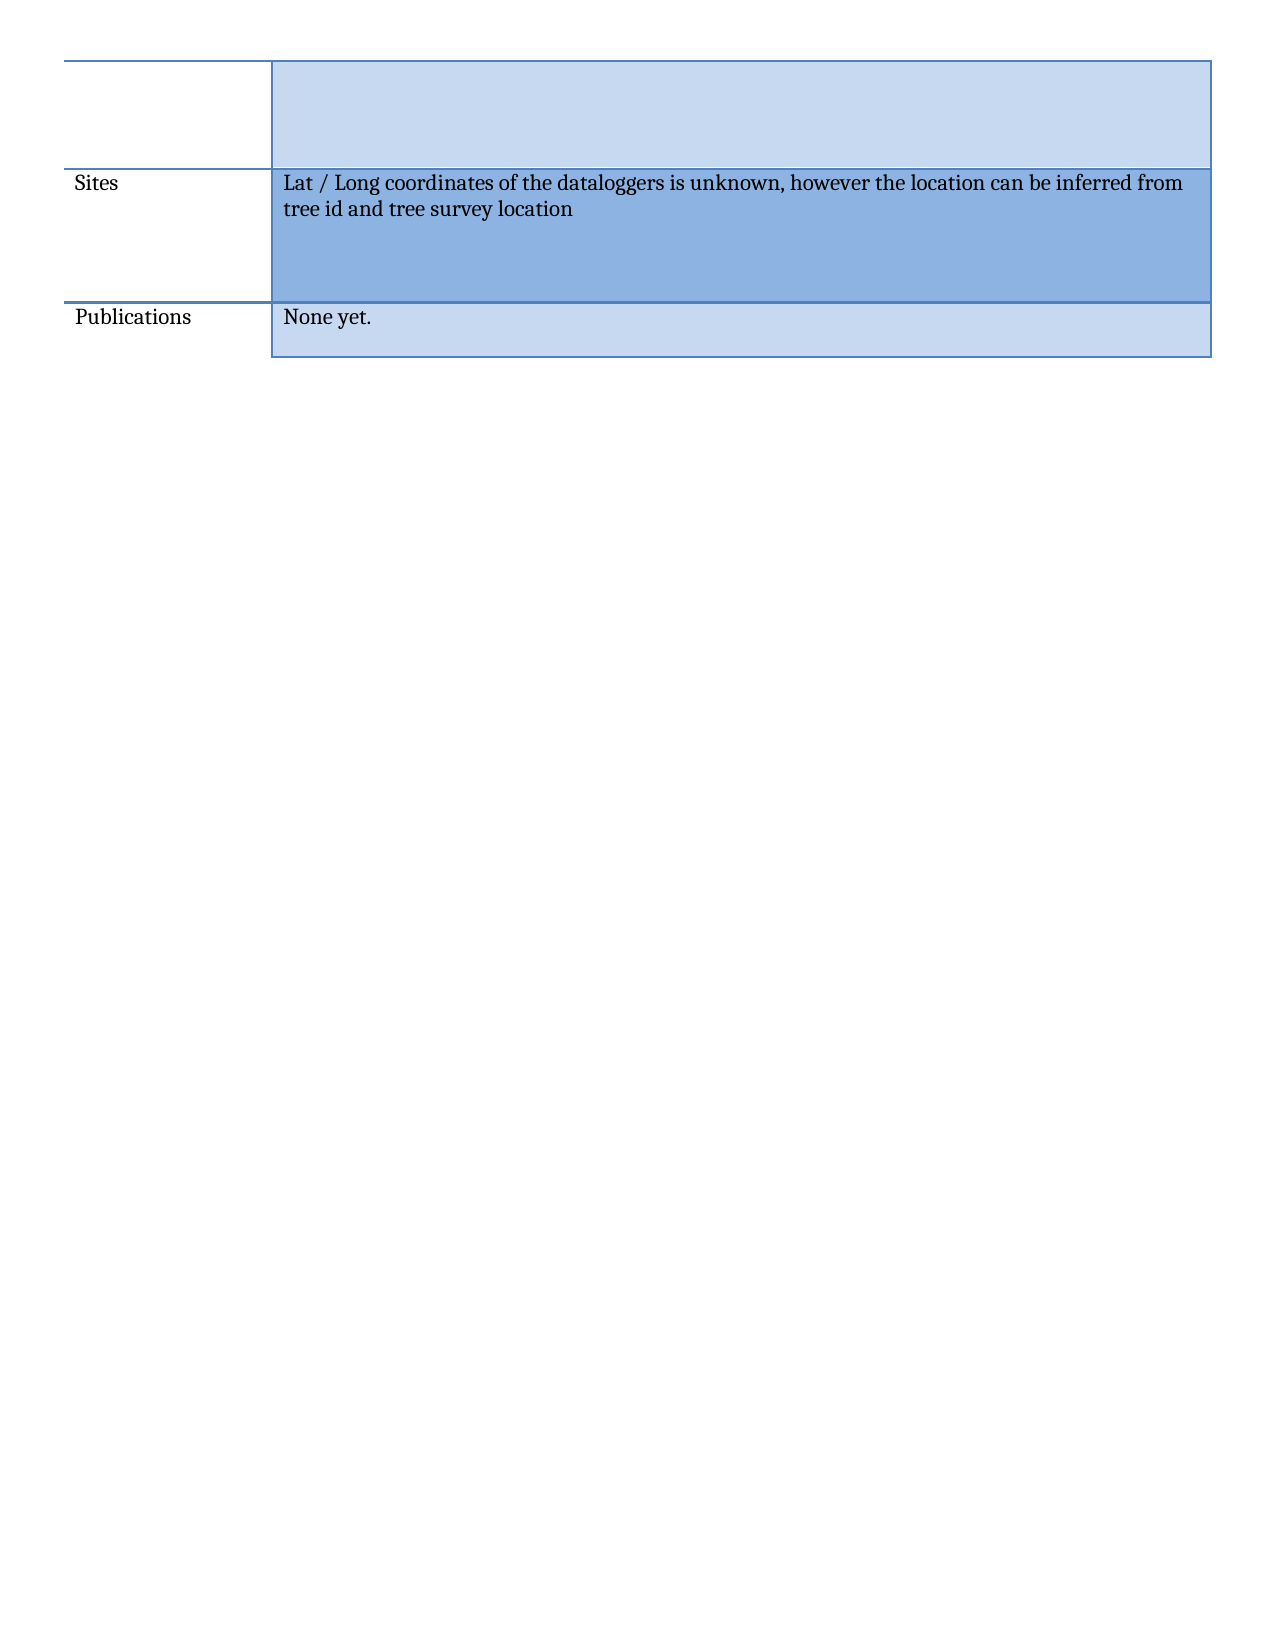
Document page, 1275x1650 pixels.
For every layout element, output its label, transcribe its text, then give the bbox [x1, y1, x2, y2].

table_cell Sites [64, 170, 271, 301]
table_cell Lat / Long coordinates of the dataloggers is unknown, however the location can be inferred from tree id and tree survey location [273, 170, 1210, 301]
table_cell [273, 62, 1210, 167]
table_cell [64, 62, 271, 167]
table_cell Publications [64, 304, 271, 356]
table_cell None yet. [273, 304, 1210, 356]
